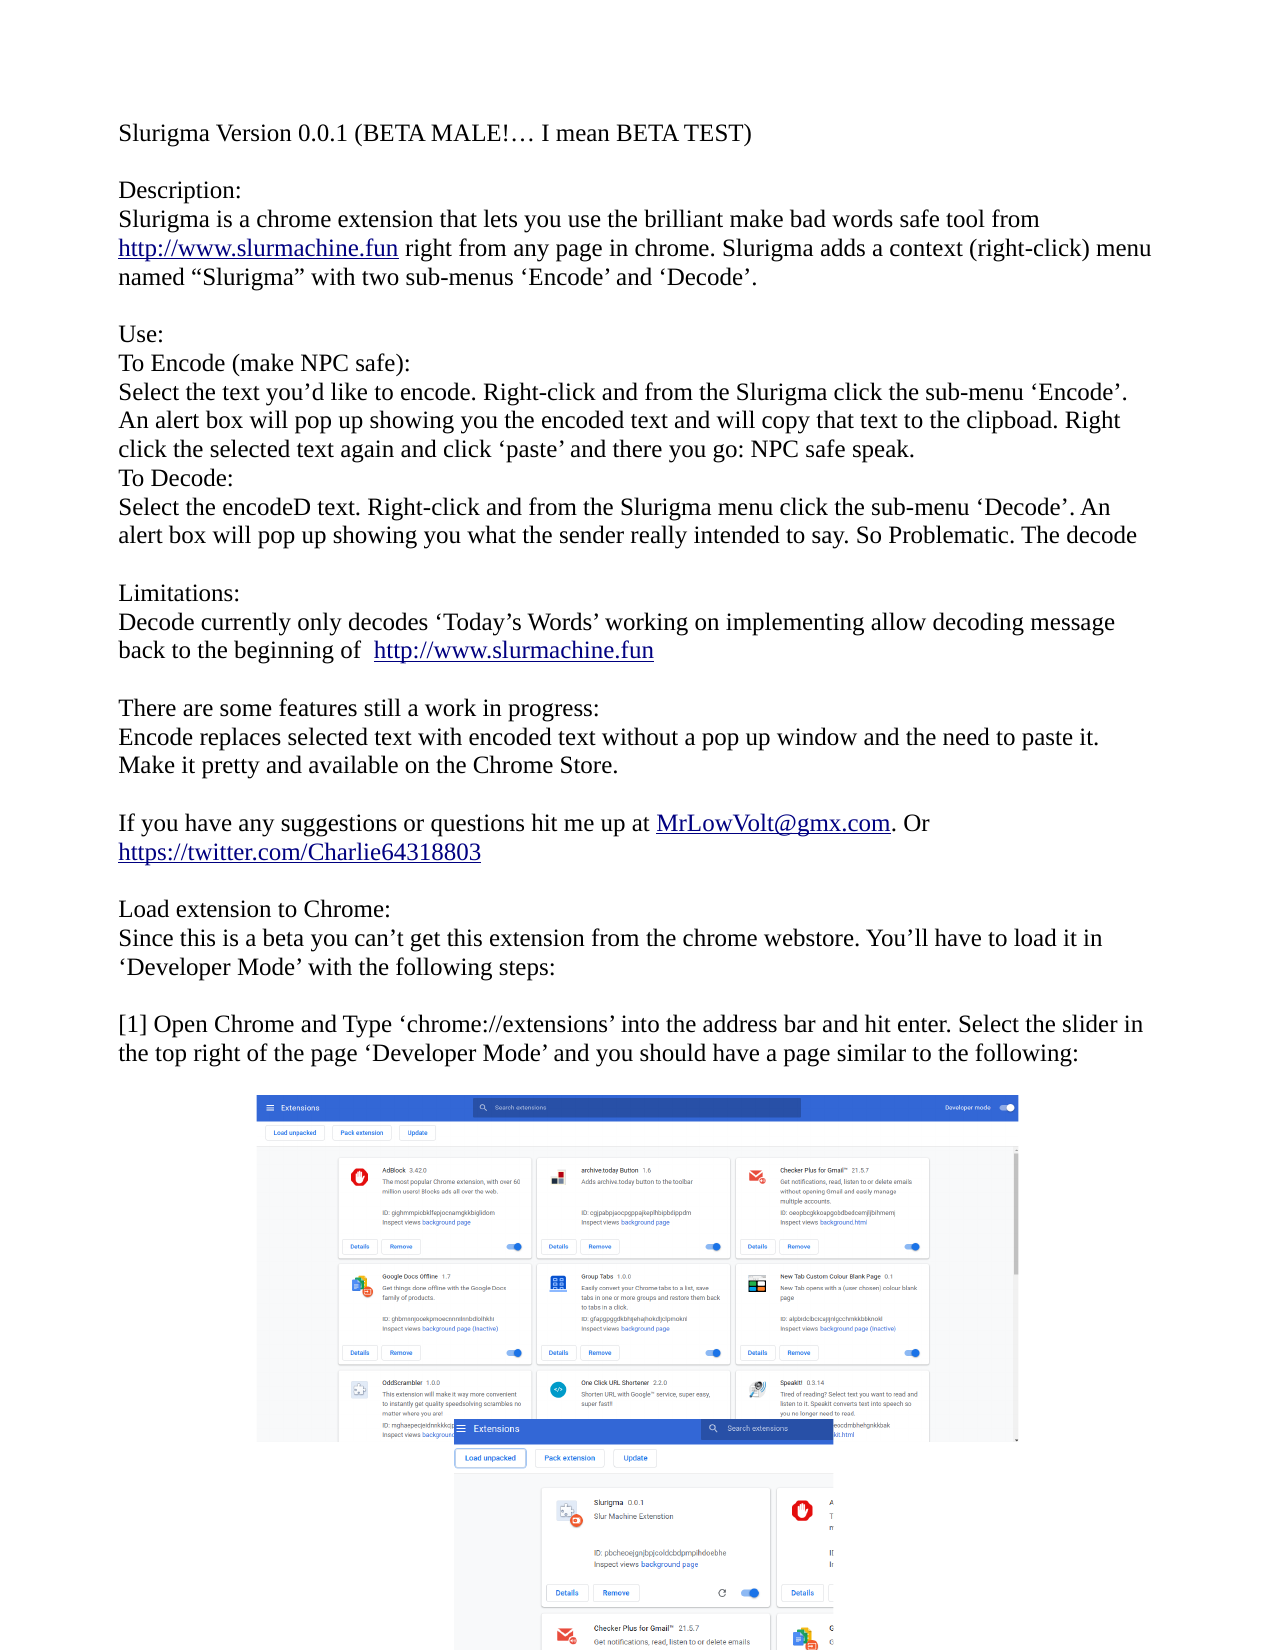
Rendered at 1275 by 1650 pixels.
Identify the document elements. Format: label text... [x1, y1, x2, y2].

text Slurigma is a chrome extension that lets you use the brilliant make bad words safe tool from http://www.slurmachine.fun right from any page in chrome. Slurigma adds a context (right-click) menu named “Slurigma” with two sub-menus ‘Encode’ and ‘Decode’. [118, 204, 1157, 291]
text Select the text you’d like to encode. Right-click and from the Slurigma click the sub-menu ‘Encode’. [118, 377, 1157, 406]
text An alert box will pop up showing you the encoded text and will copy that text to the clipboad. Right click the selected text again and click ‘paste’ and there you go: NPC safe speak. [118, 406, 1157, 463]
text To Encode (make NPC safe): [118, 348, 1157, 377]
text Use: [118, 319, 1157, 348]
text Select the encodeD text. Right-click and from the Slurigma menu click the sub-menu ‘Decode’. An alert box will pop up showing you what the sender really intended to say. So Problematic. The decode [118, 492, 1157, 549]
text Decode currently only decodes ‘Today’s Words’ working on implementing allow decoding message back to the beginning of http://www.slurmachine.fun [118, 607, 1157, 664]
text There are some features still a work in progress: [118, 693, 1157, 722]
text Since this is a beta you can’t get this extension from the chrome webstore. You’ll have to load it in ‘Developer Mode’ with the following steps: [118, 923, 1157, 981]
text Description: [118, 176, 1157, 204]
text Make it pretty and available on the Chrome Store. [118, 751, 1157, 779]
text Limitations: [118, 578, 1157, 607]
text If you have any suggestions or questions hit me up at MrLowVolt@gmx.com. Or https://twitter.com/Charlie64318803 [118, 808, 1157, 866]
text Load extension to Chrome: [118, 894, 1157, 923]
text [1] Open Chrome and Type ‘chrome://extensions’ into the address bar and hit enter. Select the slider in the top right of the page ‘Developer Mode’ and you should have a page similar to the following: [118, 1009, 1157, 1067]
picture [256, 1095, 1019, 1650]
text Slurigma Version 0.0.1 (BETA MALE!… I mean BETA TEST) [118, 118, 1157, 147]
text Encode replaces selected text with encoded text without a pop up window and the need to paste it. [118, 722, 1157, 751]
text To Decode: [118, 463, 1157, 492]
